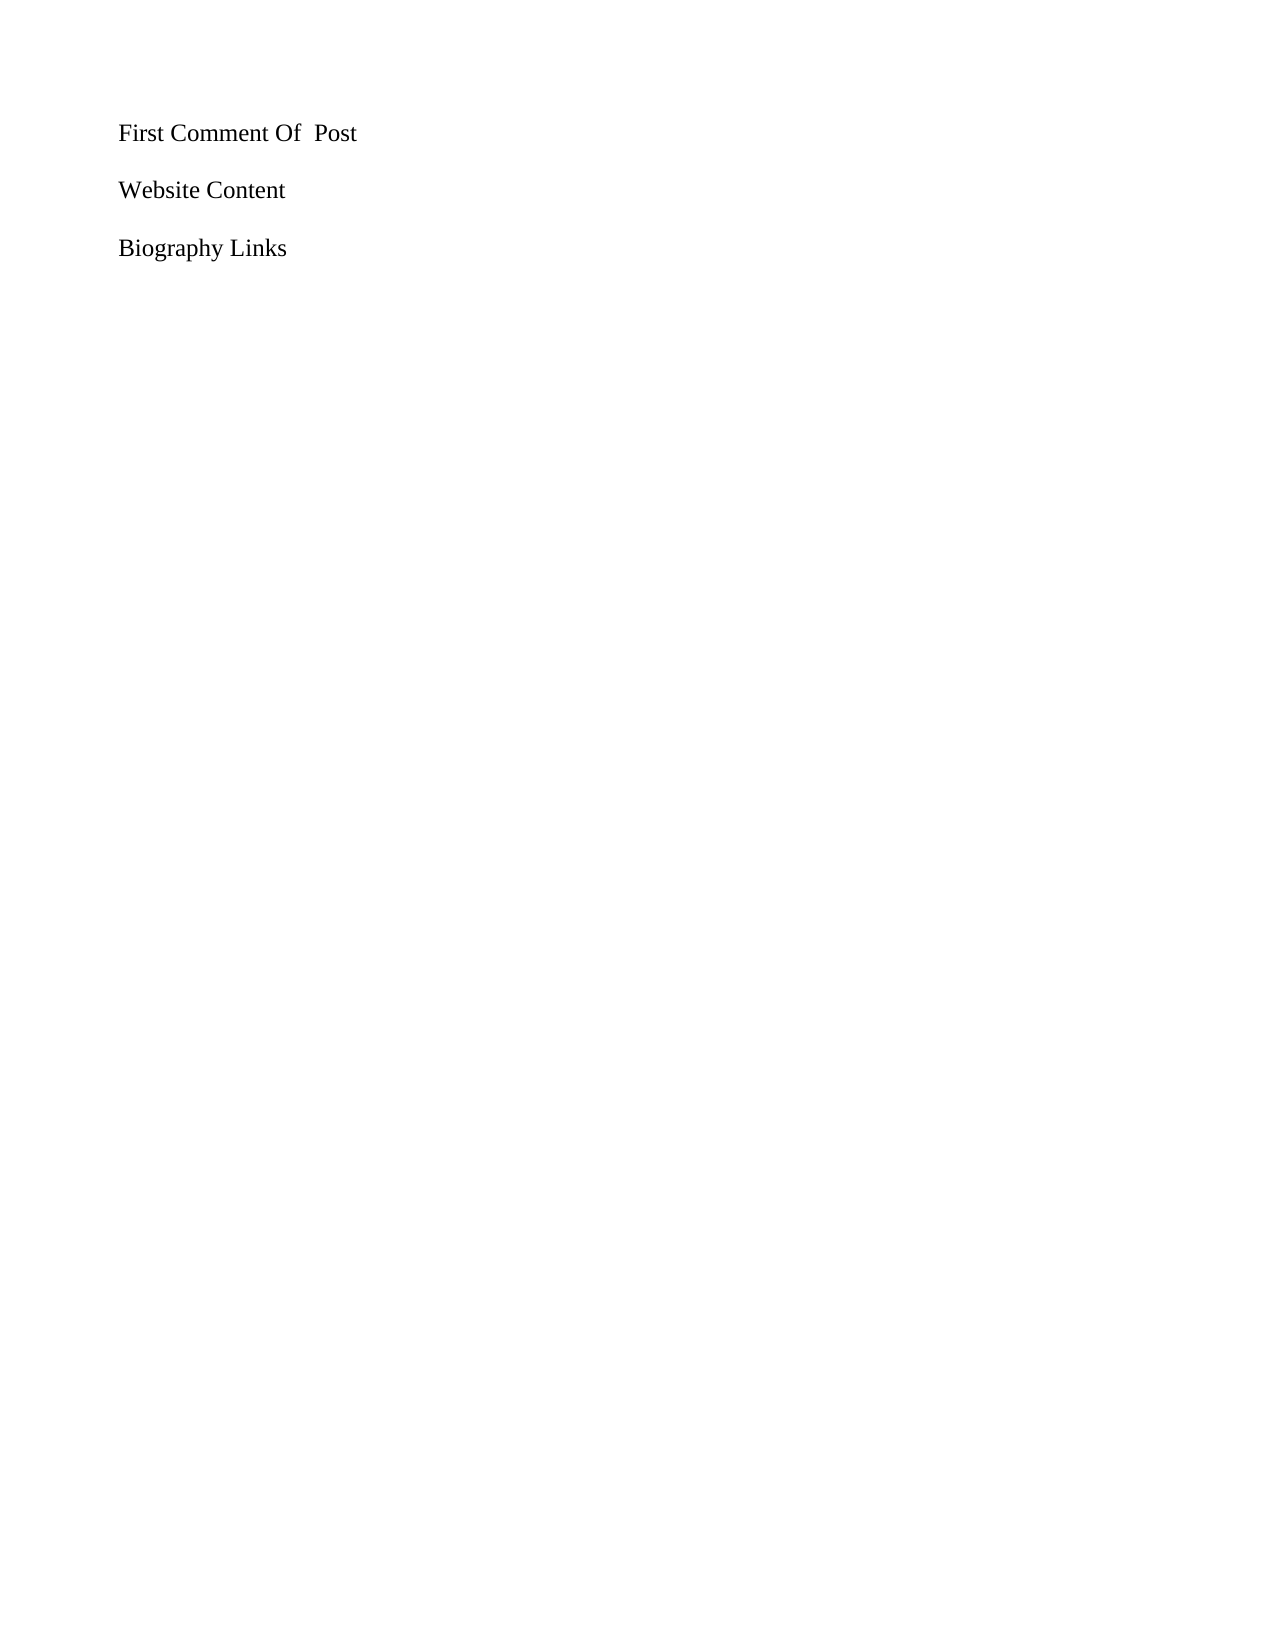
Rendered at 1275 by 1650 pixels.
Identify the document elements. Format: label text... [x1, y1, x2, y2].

text Biography Links [118, 233, 1157, 262]
text First Comment Of Post [118, 118, 1157, 147]
text Website Content [118, 176, 1157, 204]
